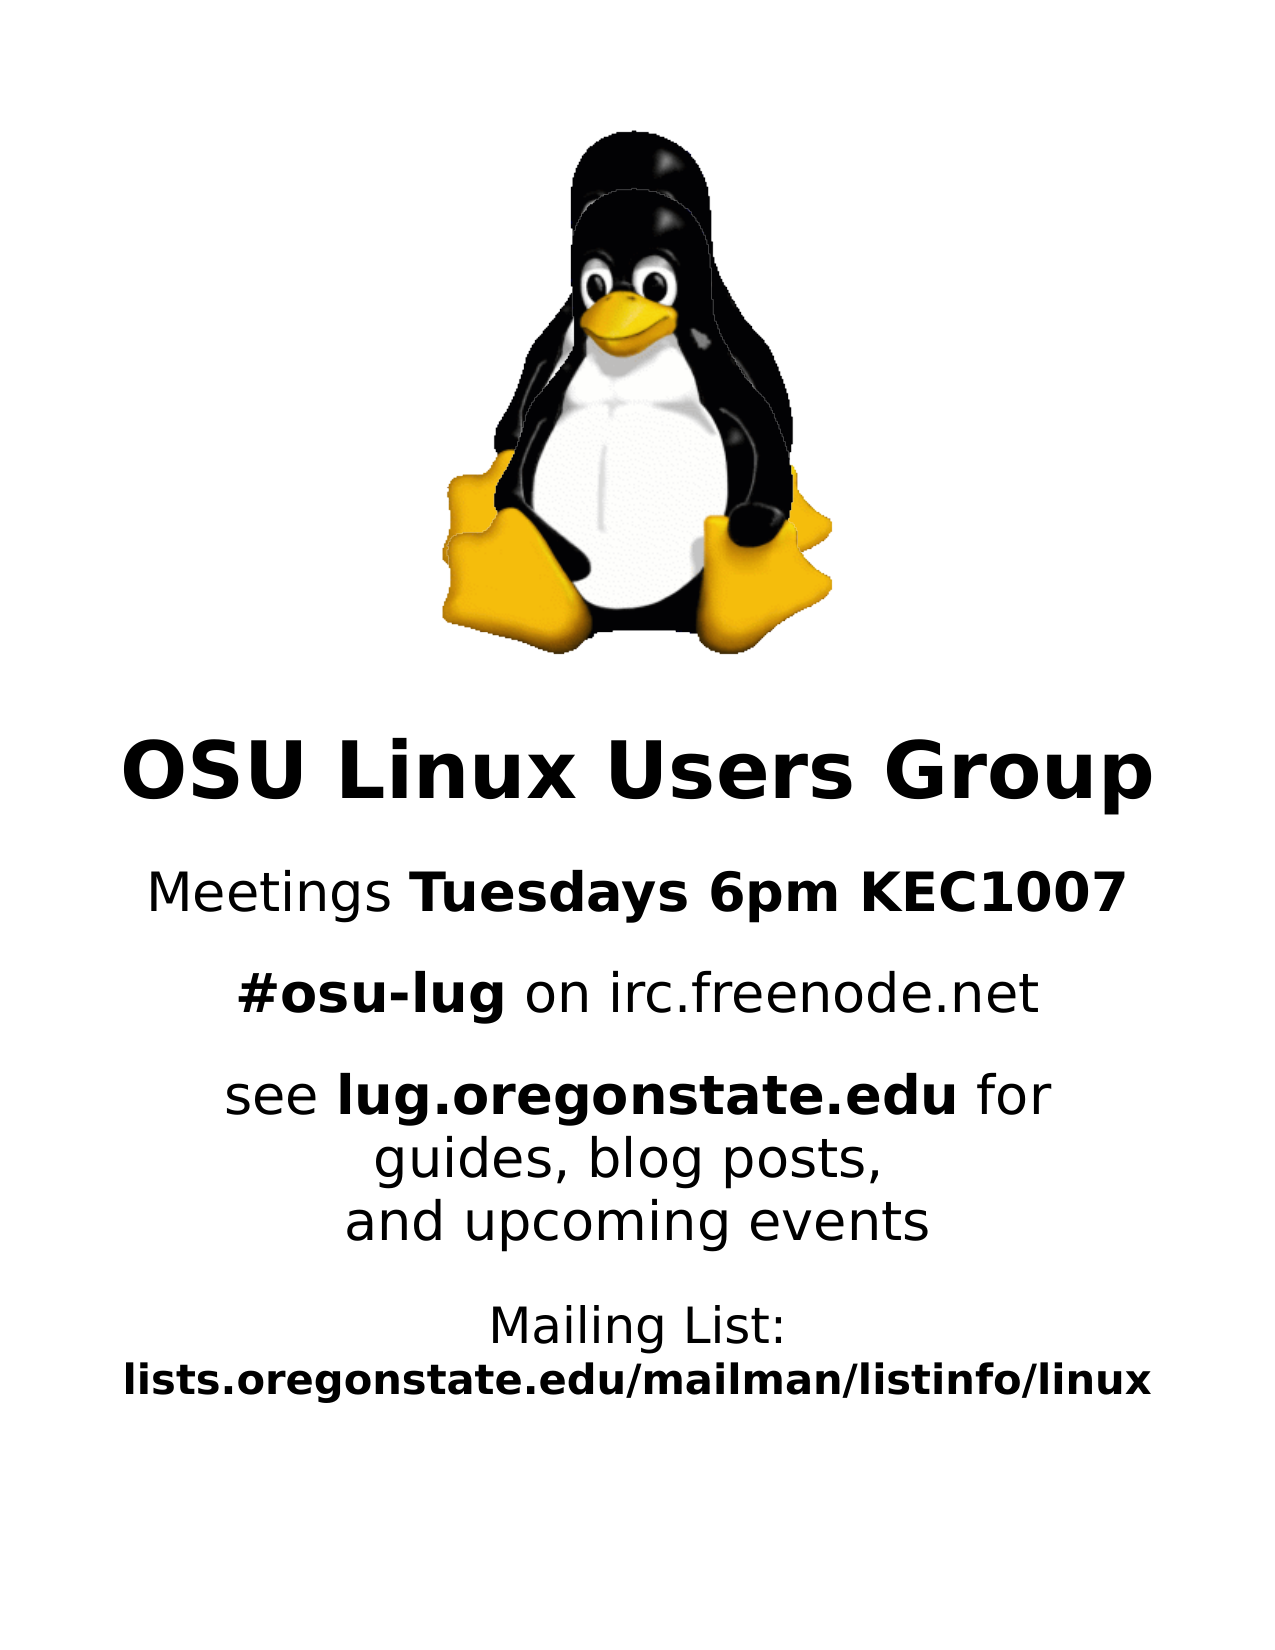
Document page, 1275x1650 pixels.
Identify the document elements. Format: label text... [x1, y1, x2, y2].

picture [430, 118, 845, 667]
text see lug.oregonstate.edu for guides, blog posts, [118, 1064, 1157, 1191]
text and upcoming events [118, 1191, 1157, 1253]
text Meetings Tuesdays 6pm KEC1007 [118, 861, 1157, 924]
text OSU Linux Users Group [118, 725, 1157, 817]
text Mailing List: lists.oregonstate.edu/mailman/listinfo/linux [118, 1297, 1157, 1404]
text #osu-lug on irc.freenode.net [118, 963, 1157, 1026]
